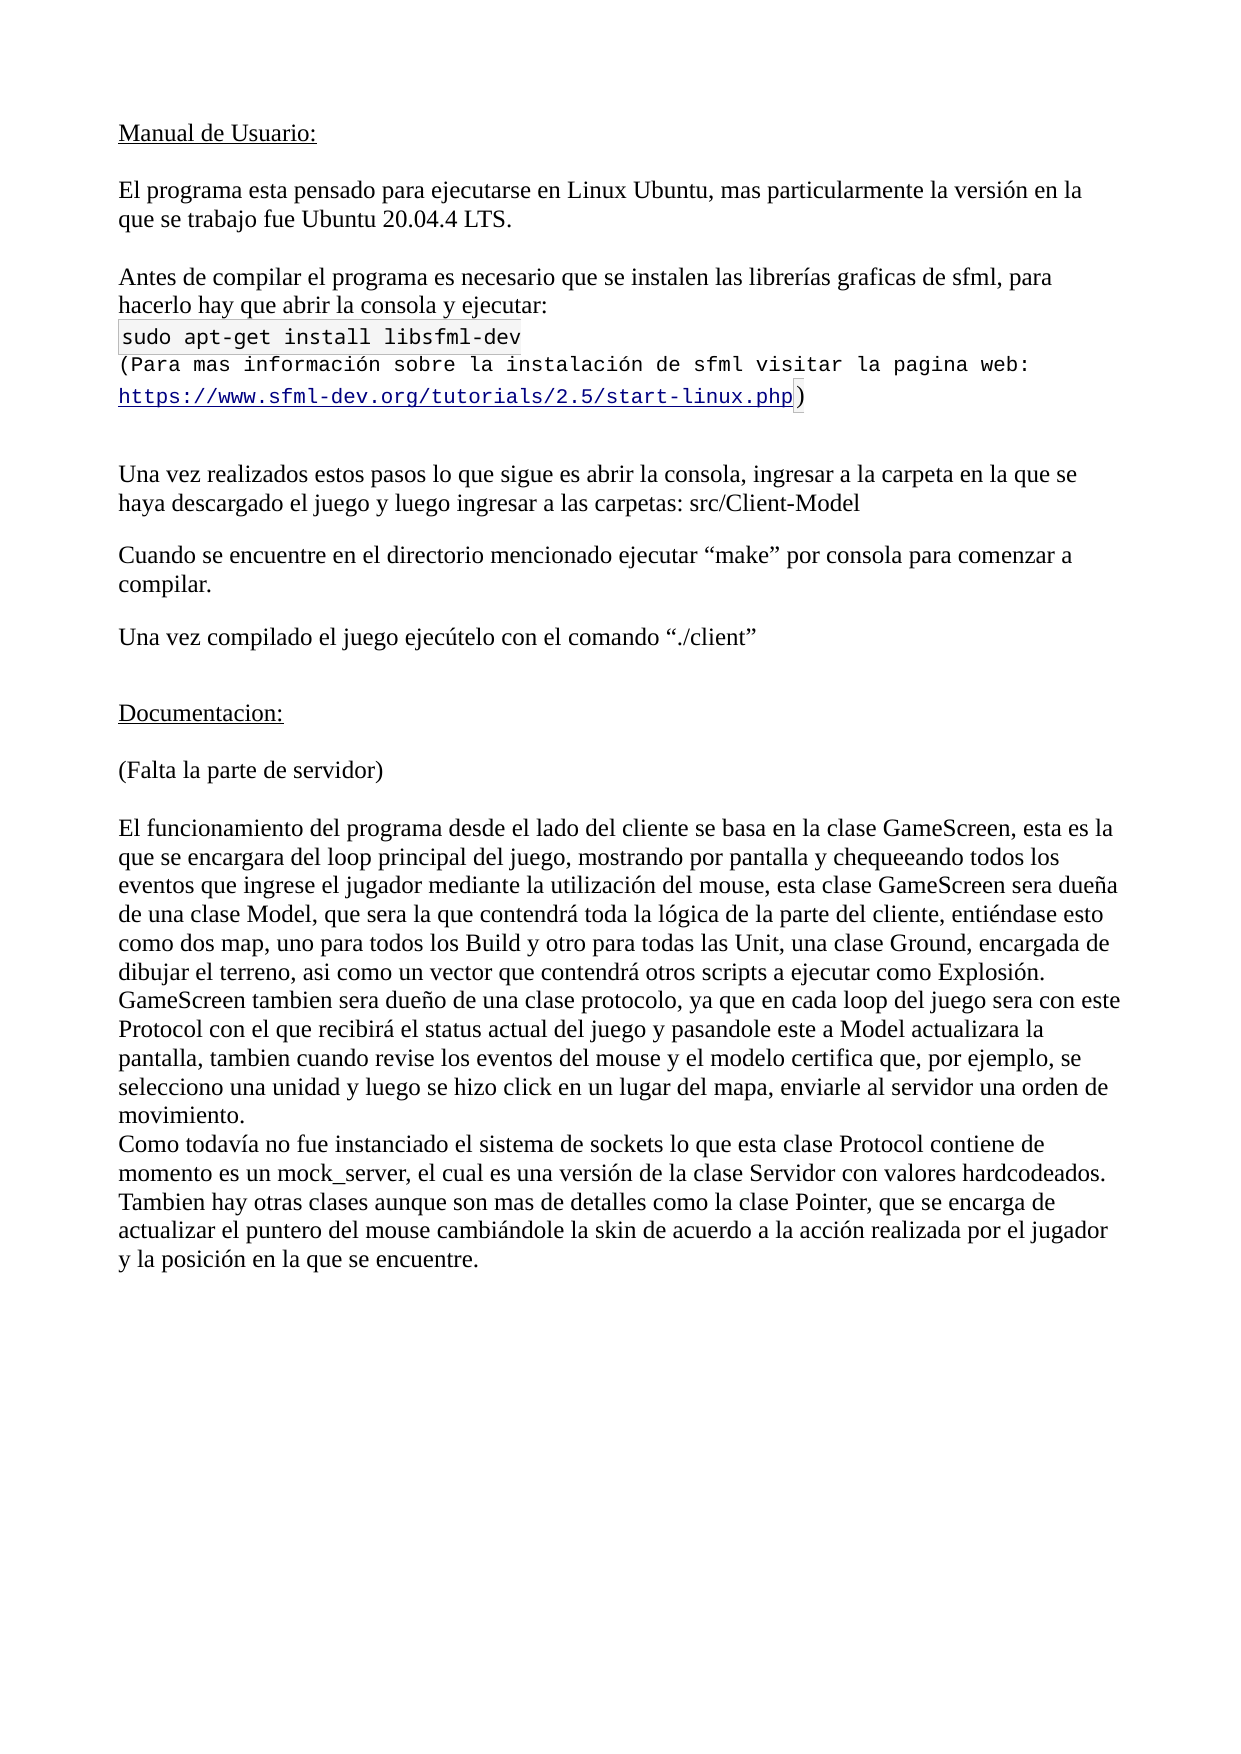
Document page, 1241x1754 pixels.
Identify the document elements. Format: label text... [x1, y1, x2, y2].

text Cuando se encuentre en el directorio mencionado ejecutar “make” por consola para comenzar a compilar. [118, 541, 1122, 598]
text Antes de compilar el programa es necesario que se instalen las librerías graficas de sfml, para hacerlo hay que abrir la consola y ejecutar: [118, 262, 1122, 319]
text Manual de Usuario: [118, 118, 1122, 147]
text sudo apt-get install libsfml-dev (Para mas información sobre la instalación de sfml visitar la pagina web: https://www.sfml-dev.org/tutorials/2.5/start-linux.php) [118, 319, 1122, 412]
text Como todavía no fue instanciado el sistema de sockets lo que esta clase Protocol contiene de momento es un mock_server, el cual es una versión de la clase Servidor con valores hardcodeados. [118, 1129, 1122, 1187]
text GameScreen tambien sera dueño de una clase protocolo, ya que en cada loop del juego sera con este Protocol con el que recibirá el status actual del juego y pasandole este a Model actualizara la pantalla, tambien cuando revise los eventos del mouse y el modelo certifica que, por ejemplo, se selecciono una unidad y luego se hizo click en un lugar del mapa, enviarle al servidor una orden de movimiento. [118, 985, 1122, 1129]
text (Falta la parte de servidor) [118, 755, 1122, 784]
text Una vez compilado el juego ejecútelo con el comando “./client” [118, 622, 1122, 651]
text Documentacion: [118, 698, 1122, 727]
text Una vez realizados estos pasos lo que sigue es abrir la consola, ingresar a la carpeta en la que se haya descargado el juego y luego ingresar a las carpetas: src/Client-Model [118, 459, 1122, 517]
text Tambien hay otras clases aunque son mas de detalles como la clase Pointer, que se encarga de actualizar el puntero del mouse cambiándole la skin de acuerdo a la acción realizada por el jugador y la posición en la que se encuentre. [118, 1187, 1122, 1273]
text El programa esta pensado para ejecutarse en Linux Ubuntu, mas particularmente la versión en la que se trabajo fue Ubuntu 20.04.4 LTS. [118, 176, 1122, 233]
text El funcionamiento del programa desde el lado del cliente se basa en la clase GameScreen, esta es la que se encargara del loop principal del juego, mostrando por pantalla y chequeeando todos los eventos que ingrese el jugador mediante la utilización del mouse, esta clase GameScreen sera dueña de una clase Model, que sera la que contendrá toda la lógica de la parte del cliente, entiéndase esto como dos map, uno para todos los Build y otro para todas las Unit, una clase Ground, encargada de dibujar el terreno, asi como un vector que contendrá otros scripts a ejecutar como Explosión. [118, 813, 1122, 985]
